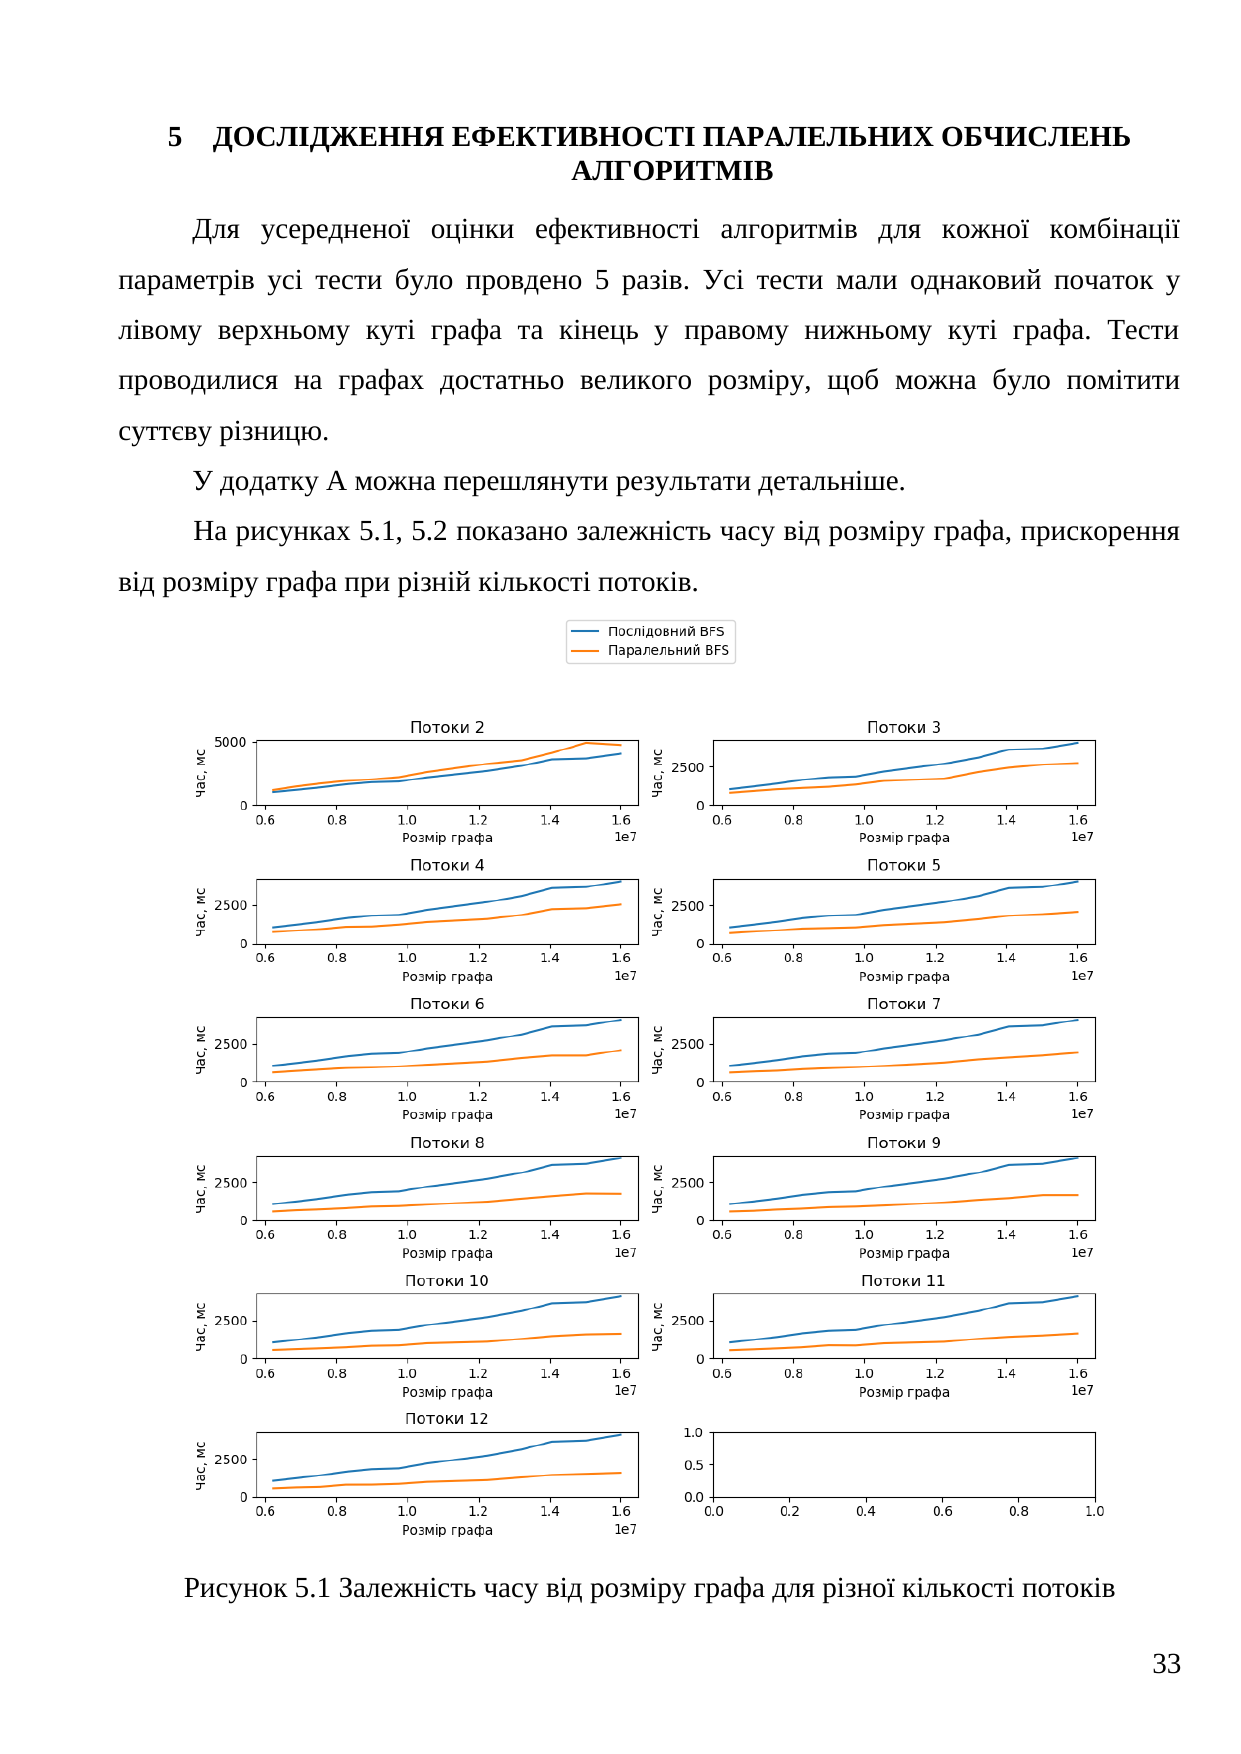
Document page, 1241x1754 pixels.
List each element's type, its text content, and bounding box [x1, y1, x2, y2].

picture [181, 614, 1119, 1551]
list Залежність часу від розміру графа для різної кількості потоків [118, 664, 1181, 1603]
text У додатку А можна перешлянути результати детальніше. [118, 463, 1181, 497]
text На рисунках 5.1, 5.2 показано залежність часу від розміру графа, прискорення від розміру графа при різній кількості потоків. [118, 513, 1181, 597]
text Для усередненої оцінки ефективності алгоритмів для кожної комбінації параметрів усі тести було провдено 5 разів. Усі тести мали однаковий початок у лівому верхньому куті графа та кінець у правому нижньому куті графа. Тести проводилися на графах достатньо великого розміру, щоб можна було помітити суттєву різницю. [118, 212, 1181, 446]
subtitle Дослідження ефективності паралельних обчислень алгоритмів [118, 119, 1181, 187]
